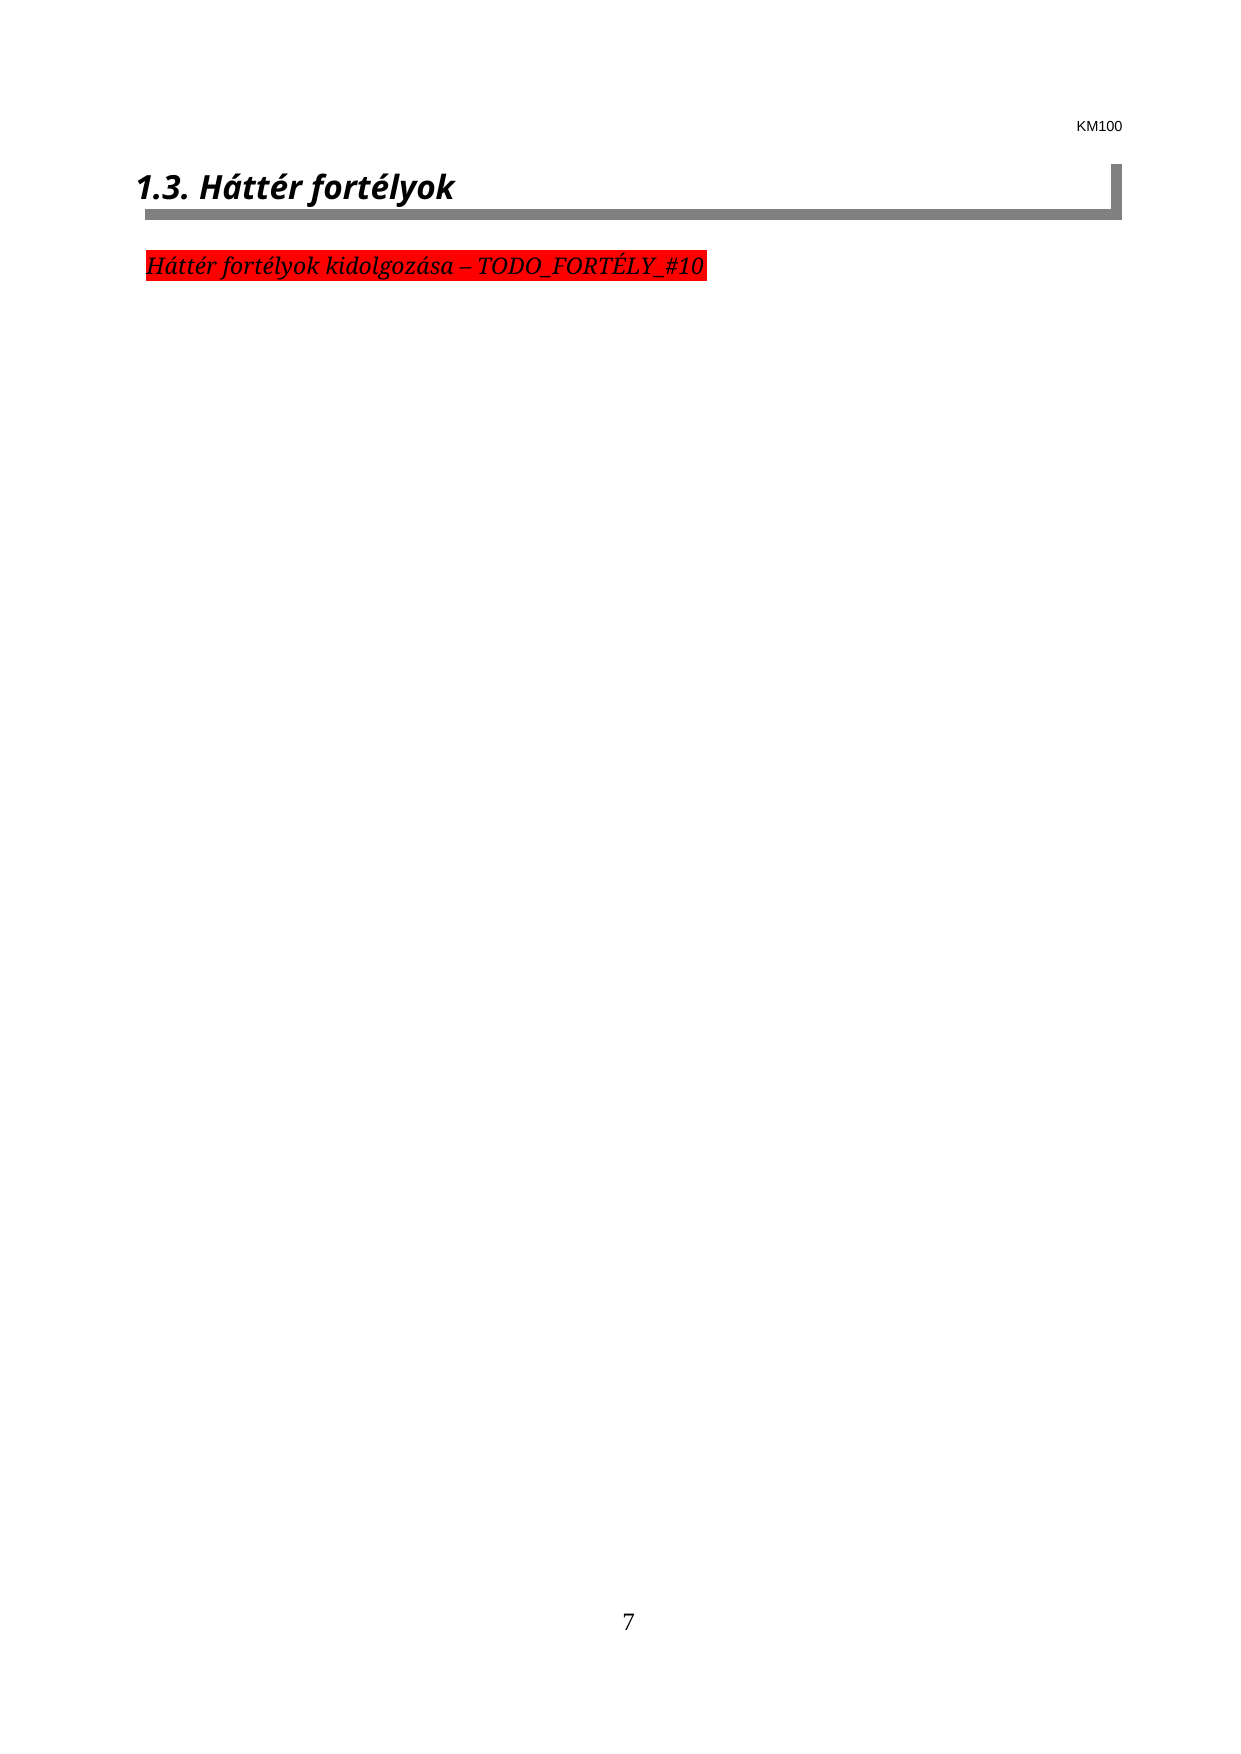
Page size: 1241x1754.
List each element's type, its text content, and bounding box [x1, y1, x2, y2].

subtitle Háttér fortélyok [134, 164, 1111, 209]
text Háttér fortélyok kidolgozása – TODO_FORTÉLY_#10 [134, 250, 1122, 281]
